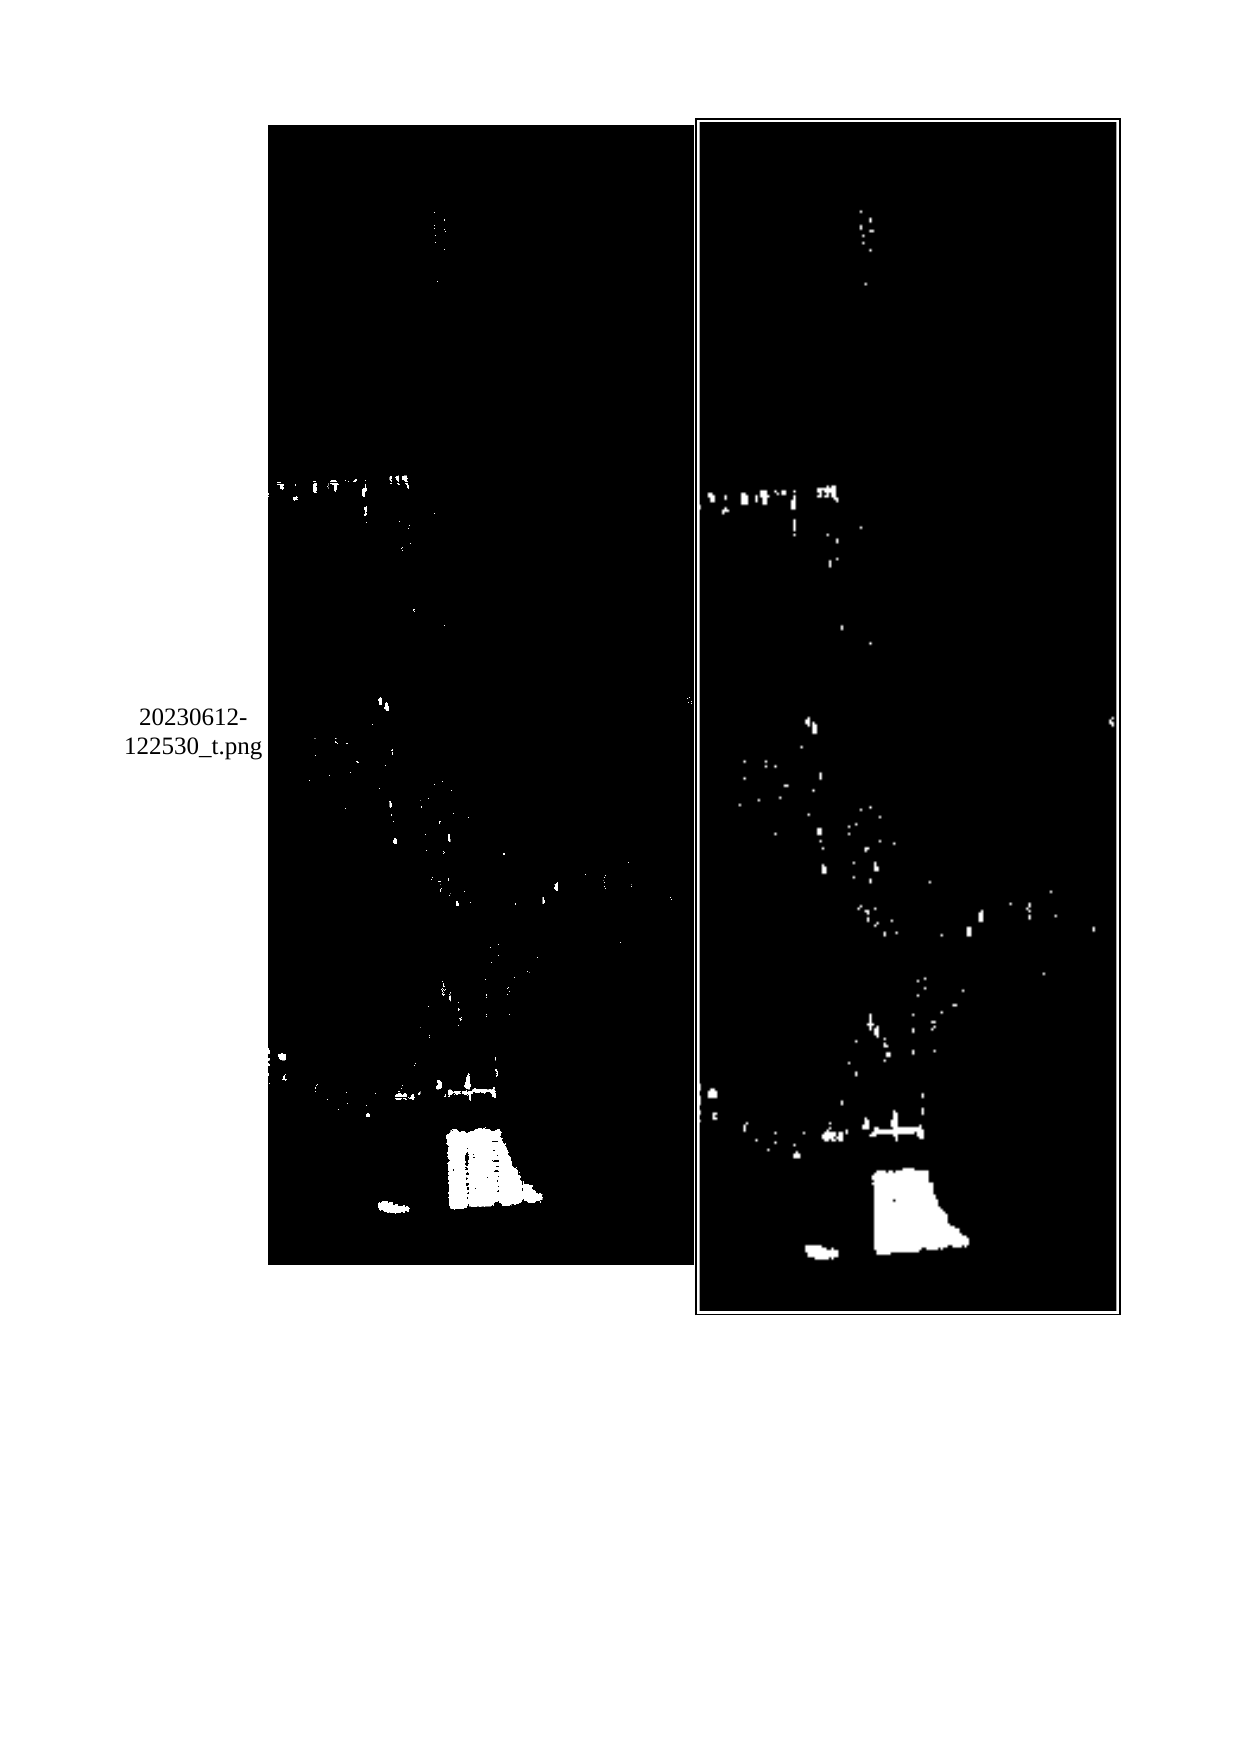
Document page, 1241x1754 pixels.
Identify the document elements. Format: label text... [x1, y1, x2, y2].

table_cell [268, 118, 694, 125]
picture [268, 125, 694, 1265]
picture [699, 122, 1117, 1311]
table_cell [268, 1265, 694, 1344]
table_cell 20230612-122530_t.png [118, 118, 268, 1344]
table_cell [694, 118, 1122, 1344]
table_cell [697, 120, 1119, 1314]
